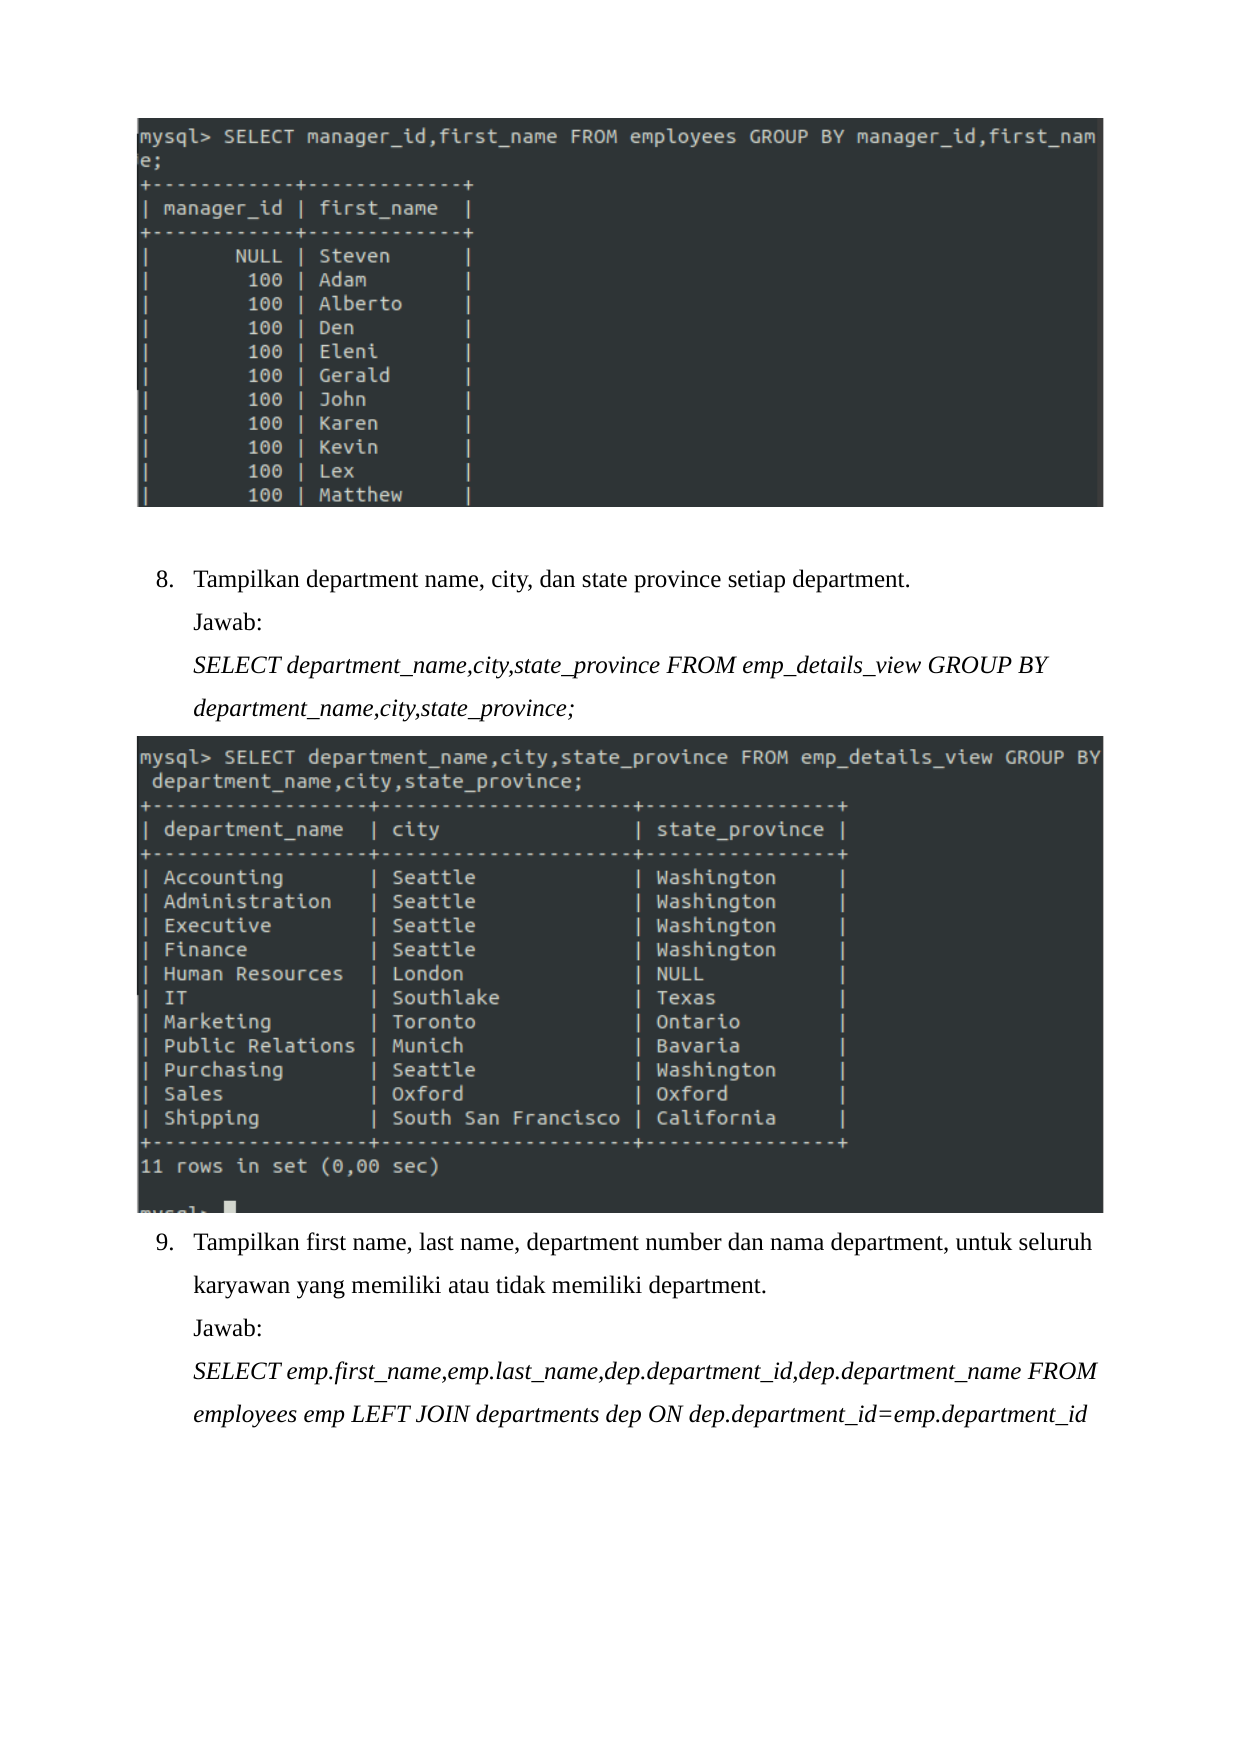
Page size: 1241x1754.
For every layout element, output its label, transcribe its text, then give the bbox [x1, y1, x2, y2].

list Tampilkan first name, last name, department number dan nama department, untuk seluruh karyawan yang memiliki atau tidak memiliki department. [156, 1207, 1122, 1299]
list SELECT emp.first_name,emp.last_name,dep.department_id,dep.department_name FROM employees emp LEFT JOIN departments dep ON dep.department_id=emp.department_id [156, 1356, 1122, 1428]
list Jawab: [156, 1313, 1122, 1342]
list SELECT department_name,city,state_province FROM emp_details_view GROUP BY department_name,city,state_province; [156, 650, 1122, 722]
list Jawab: [156, 607, 1122, 636]
picture [136, 736, 1104, 1213]
list Tampilkan department name, city, dan state province setiap department. [156, 564, 1122, 593]
picture [136, 118, 1104, 507]
